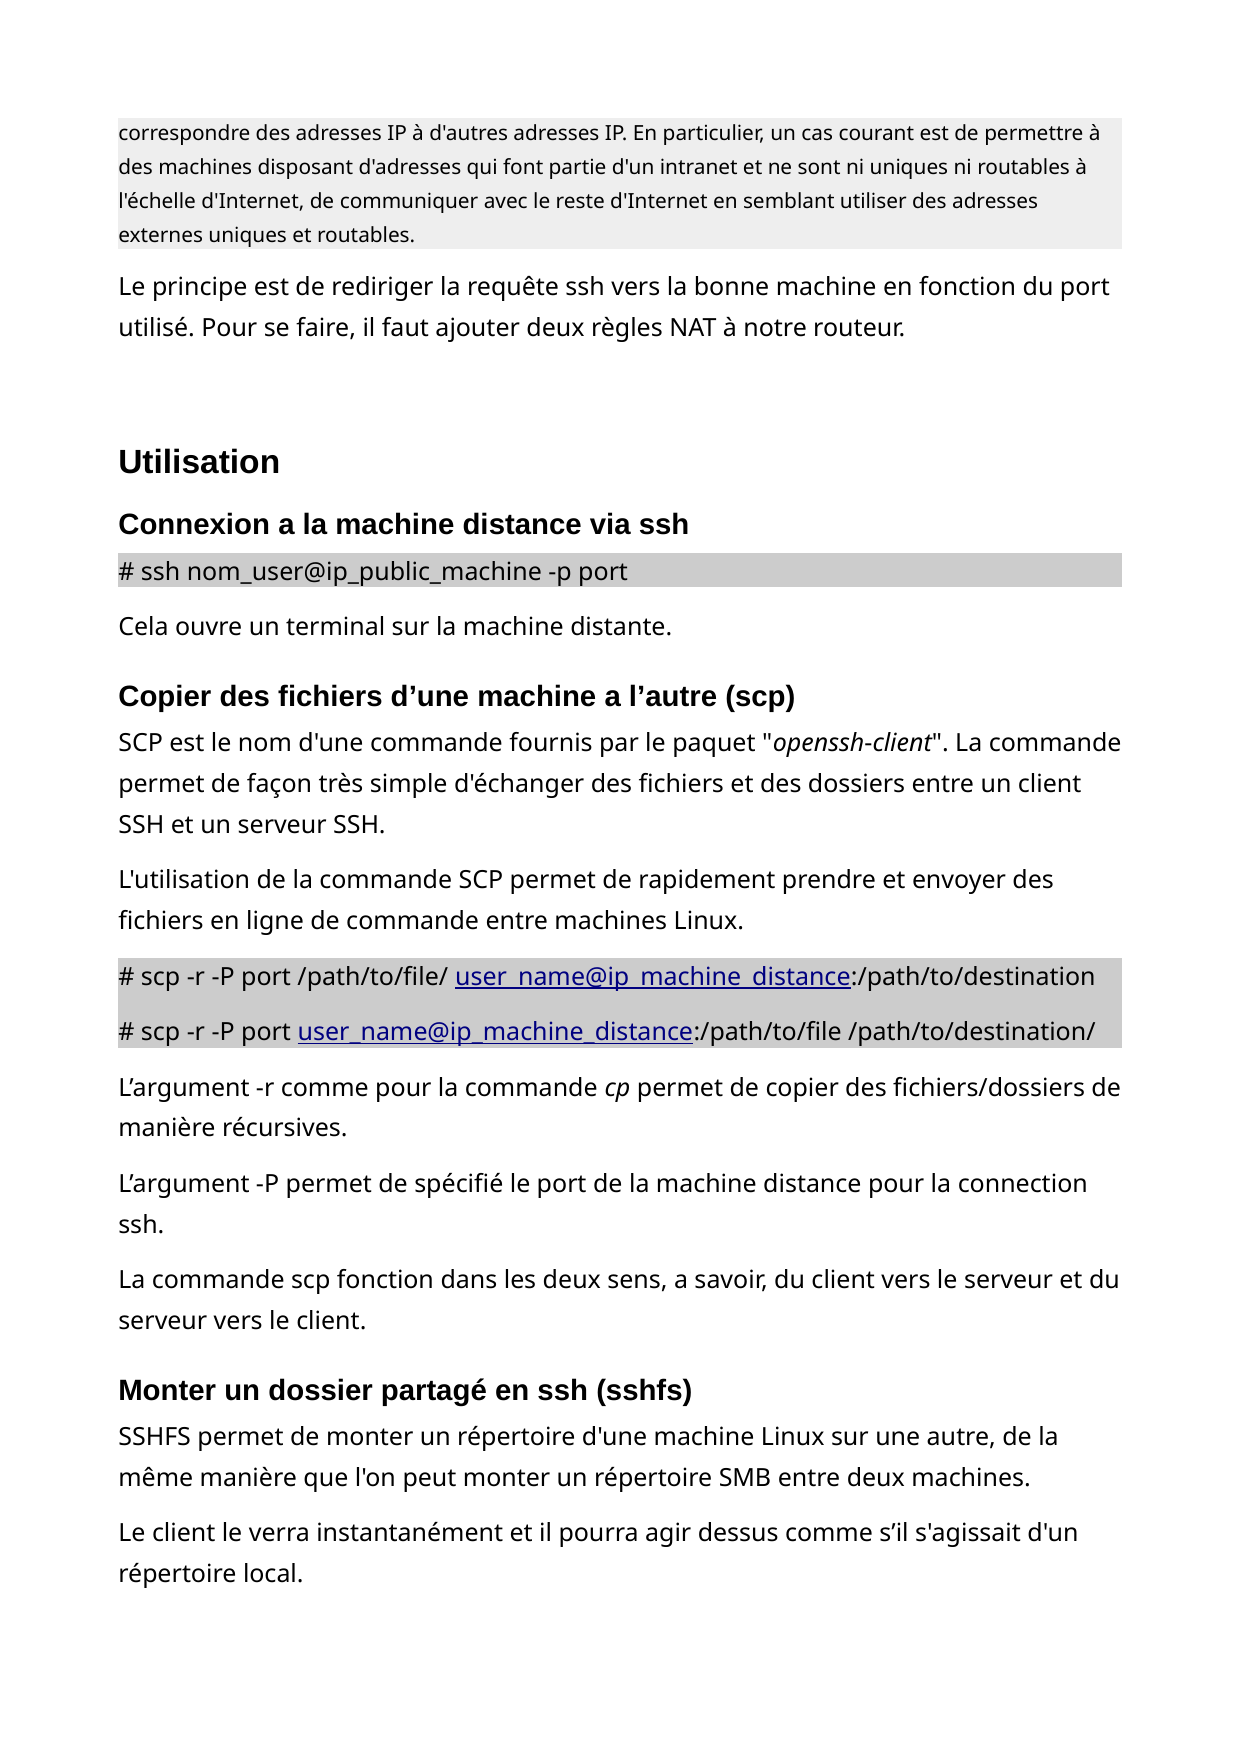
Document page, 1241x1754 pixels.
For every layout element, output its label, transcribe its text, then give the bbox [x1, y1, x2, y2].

text Cela ouvre un terminal sur la machine distante. [118, 609, 1122, 643]
text L'utilisation de la commande SCP permet de rapidement prendre et envoyer des fichiers en ligne de commande entre machines Linux. [118, 862, 1122, 937]
text Le client le verra instantanément et il pourra agir dessus comme s’il s'agissait d'un répertoire local. [118, 1515, 1122, 1590]
text # ssh nom_user@ip_public_machine -p port [118, 553, 1122, 587]
text SSHFS permet de monter un répertoire d'une machine Linux sur une autre, de la même manière que l'on peut monter un répertoire SMB entre deux machines. [118, 1419, 1122, 1494]
text La commande scp fonction dans les deux sens, a savoir, du client vers le serveur et du serveur vers le client. [118, 1262, 1122, 1337]
text L’argument -r comme pour la commande cp permet de copier des fichiers/dossiers de manière récursives. [118, 1069, 1122, 1144]
text L’argument -P permet de spécifié le port de la machine distance pour la connection ssh. [118, 1166, 1122, 1240]
subtitle Connexion a la machine distance via ssh [118, 507, 1122, 541]
subtitle Monter un dossier partagé en ssh (sshfs) [118, 1373, 1122, 1406]
text SCP est le nom d'une commande fournis par le paquet "openssh-client". La commande permet de façon très simple d'échanger des fichiers et des dossiers entre un client SSH et un serveur SSH. [118, 725, 1122, 841]
text correspondre des adresses IP à d'autres adresses IP. En particulier, un cas courant est de permettre à des machines disposant d'adresses qui font partie d'un intranet et ne sont ni uniques ni routables à l'échelle d'Internet, de communiquer avec le reste d'Internet en semblant utiliser des adresses externes uniques et routables. [118, 118, 1122, 249]
subtitle Utilisation [118, 441, 1122, 480]
text Le principe est de rediriger la requête ssh vers la bonne machine en fonction du port utilisé. Pour se faire, il faut ajouter deux règles NAT à notre routeur. [118, 269, 1122, 344]
text # scp -r -P port /path/to/file/ user_name@ip_machine_distance:/path/to/destination [118, 958, 1122, 992]
subtitle Copier des fichiers d’une machine a l’autre (scp) [118, 679, 1122, 713]
